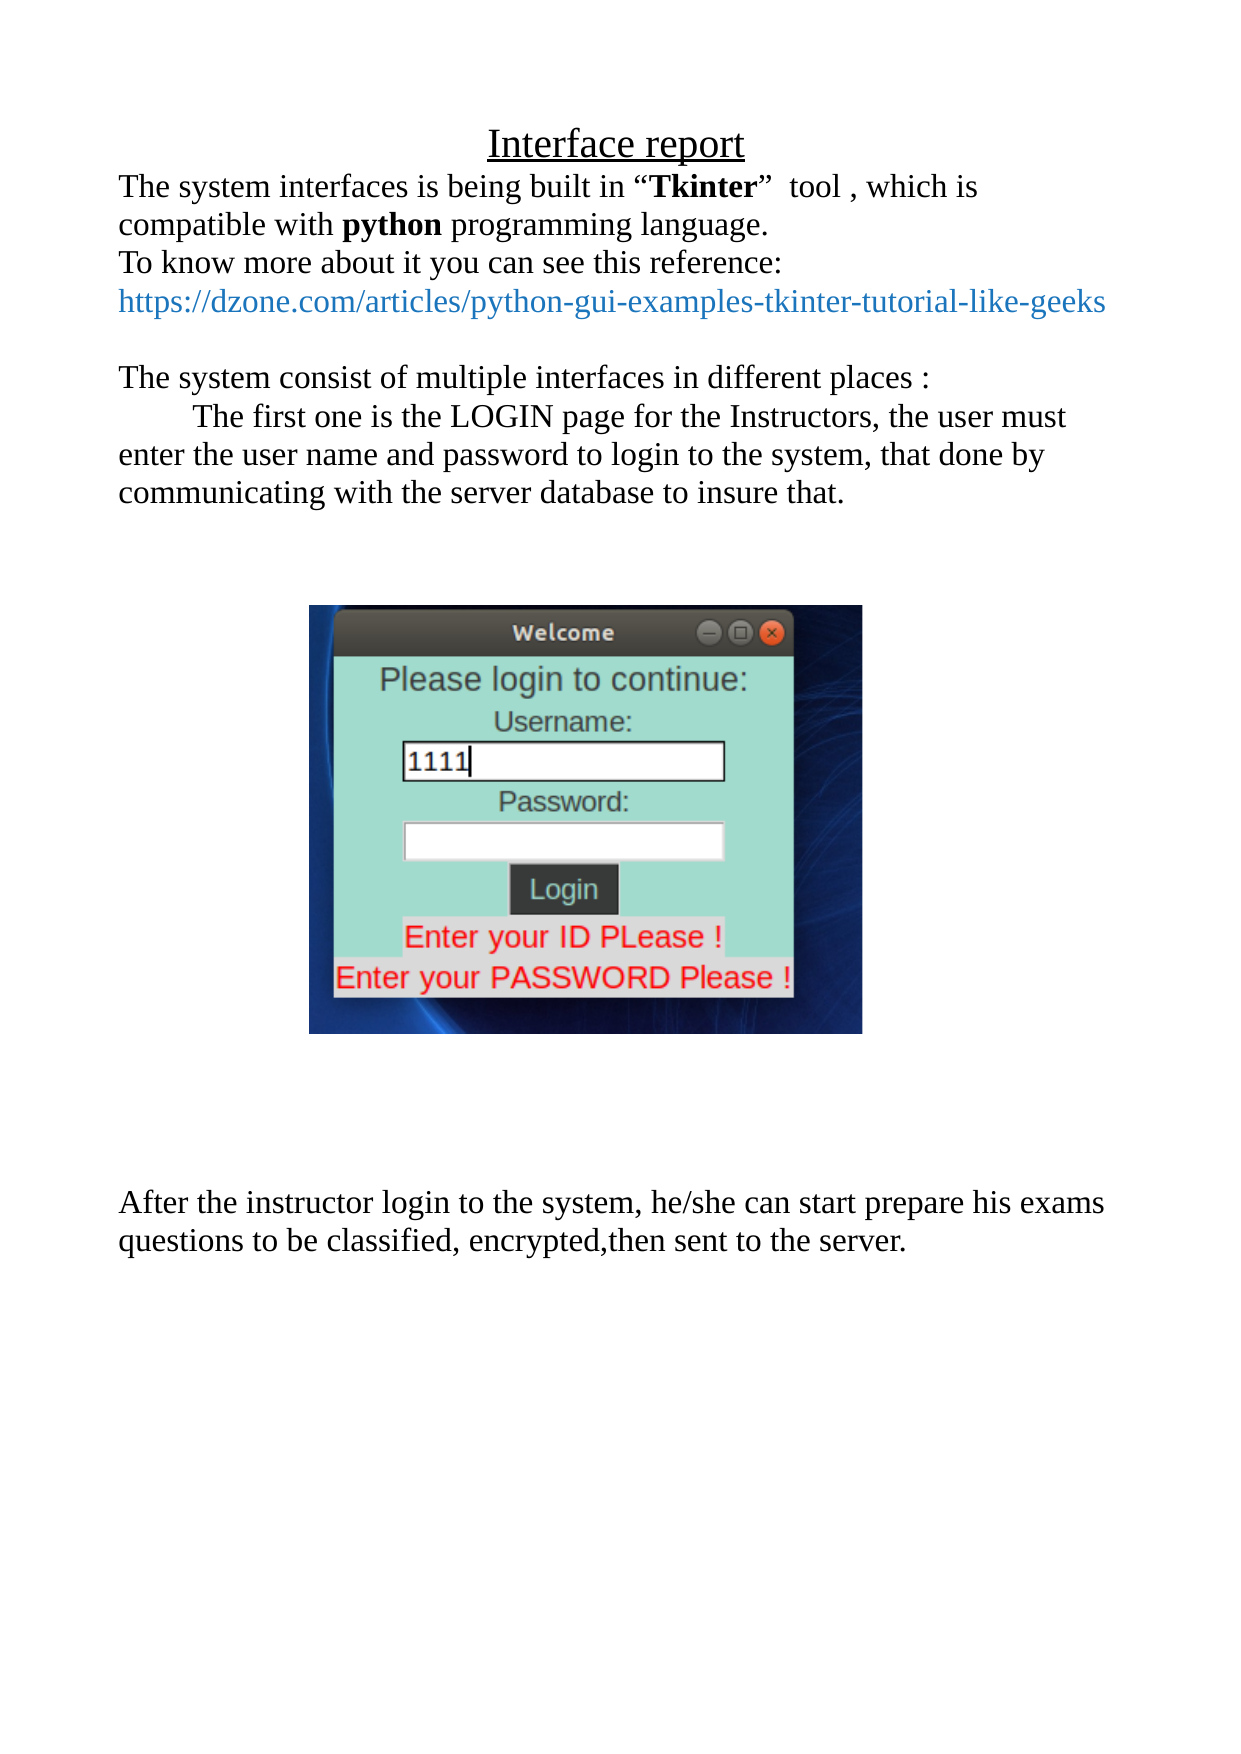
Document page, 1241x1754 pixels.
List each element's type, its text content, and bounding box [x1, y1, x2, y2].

picture [309, 605, 863, 1034]
text The first one is the LOGIN page for the Instructors, the user must enter the user name and password to login to the system, that done by communicating with the server database to insure that. [118, 396, 1122, 511]
text To know more about it you can see this reference: [118, 243, 1122, 281]
text After the instructor login to the system, he/she can start prepare his exams questions to be classified, encrypted,then sent to the server. [118, 1182, 1122, 1258]
text https://dzone.com/articles/python-gui-examples-tkinter-tutorial-like-geeks [118, 281, 1122, 319]
text Interface report [118, 118, 1122, 166]
text The system interfaces is being built in “Tkinter” tool , which is compatible with python programming language. [118, 166, 1122, 243]
text The system consist of multiple interfaces in different places : [118, 358, 1122, 396]
